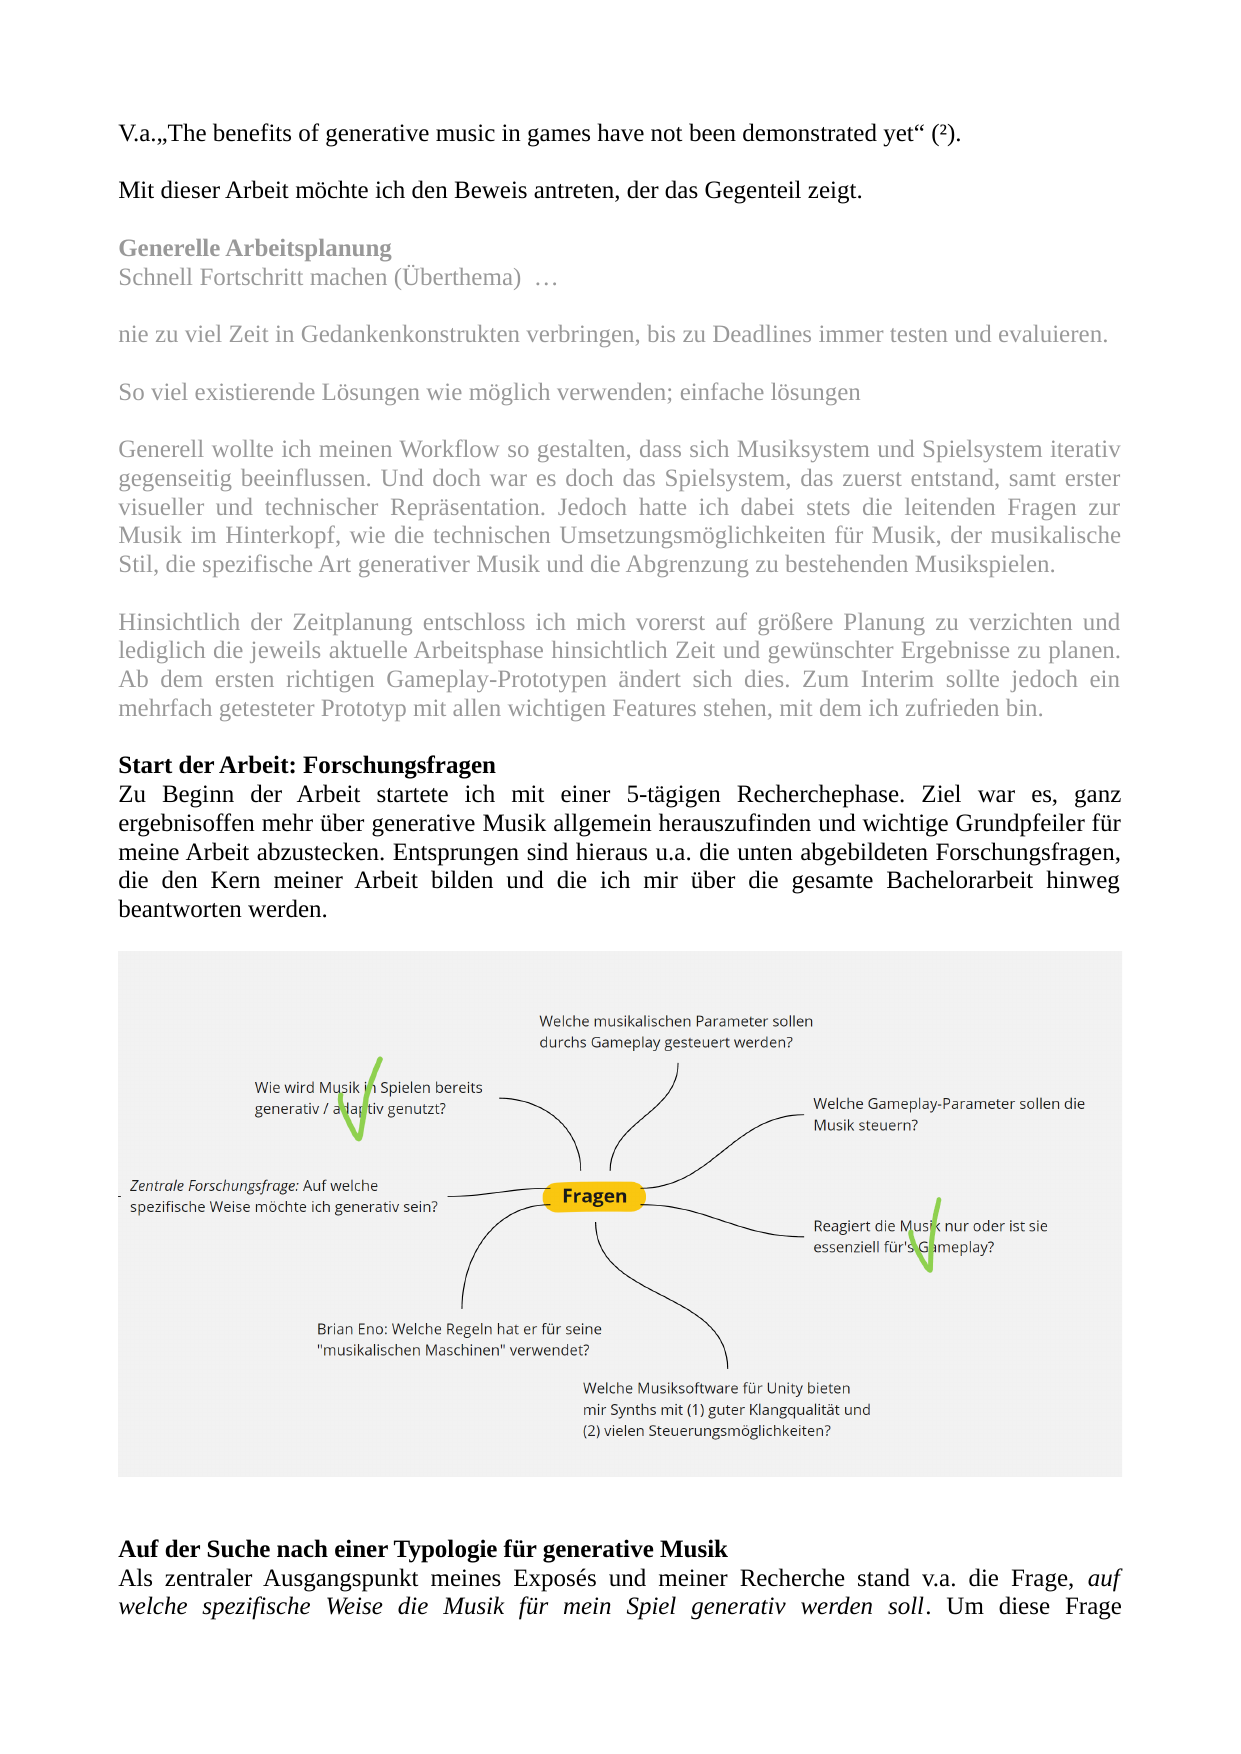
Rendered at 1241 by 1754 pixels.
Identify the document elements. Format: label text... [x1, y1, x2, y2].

text nie zu viel Zeit in Gedankenkonstrukten verbringen, bis zu Deadlines immer testen und evaluieren. [118, 319, 1122, 348]
text V.a.„The benefits of generative music in games have not been demonstrated yet“ (²). [118, 118, 1122, 147]
text Generell wollte ich meinen Workflow so gestalten, dass sich Musiksystem und Spielsystem iterativ gegenseitig beeinflussen. Und doch war es doch das Spielsystem, das zuerst entstand, samt erster visueller und technischer Repräsentation. Jedoch hatte ich dabei stets die leitenden Fragen zur Musik im Hinterkopf, wie die technischen Umsetzungsmöglichkeiten für Musik, der musikalische Stil, die spezifische Art generativer Musik und die Abgrenzung zu bestehenden Musikspielen. [118, 434, 1122, 578]
text Als zentraler Ausgangspunkt meines Exposés und meiner Recherche stand v.a. die Frage, auf welche spezifische Weise die Musik für mein Spiel generativ werden soll. Um diese Frage [118, 1563, 1122, 1620]
text Generelle Arbeitsplanung [118, 233, 1122, 262]
text Auf der Suche nach einer Typologie für generative Musik [118, 1534, 1122, 1563]
text Zu Beginn der Arbeit startete ich mit einer 5-tägigen Recherchephase. Ziel war es, ganz ergebnisoffen mehr über generative Musik allgemein herauszufinden und wichtige Grundpfeiler für meine Arbeit abzustecken. Entsprungen sind hieraus u.a. die unten abgebildeten Forschungsfragen, die den Kern meiner Arbeit bilden und die ich mir über die gesamte Bachelorarbeit hinweg beantworten werden. [118, 779, 1122, 923]
text Schnell Fortschritt machen (Überthema) … [118, 262, 1122, 291]
text Start der Arbeit: Forschungsfragen [118, 751, 1122, 779]
text So viel existierende Lösungen wie möglich verwenden; einfache lösungen [118, 377, 1122, 406]
text Hinsichtlich der Zeitplanung entschloss ich mich vorerst auf größere Planung zu verzichten und lediglich die jeweils aktuelle Arbeitsphase hinsichtlich Zeit und gewünschter Ergebnisse zu planen. Ab dem ersten richtigen Gameplay-Prototypen ändert sich dies. Zum Interim sollte jedoch ein mehrfach getesteter Prototyp mit allen wichtigen Features stehen, mit dem ich zufrieden bin. [118, 607, 1122, 722]
text Mit dieser Arbeit möchte ich den Beweis antreten, der das Gegenteil zeigt. [118, 176, 1122, 204]
